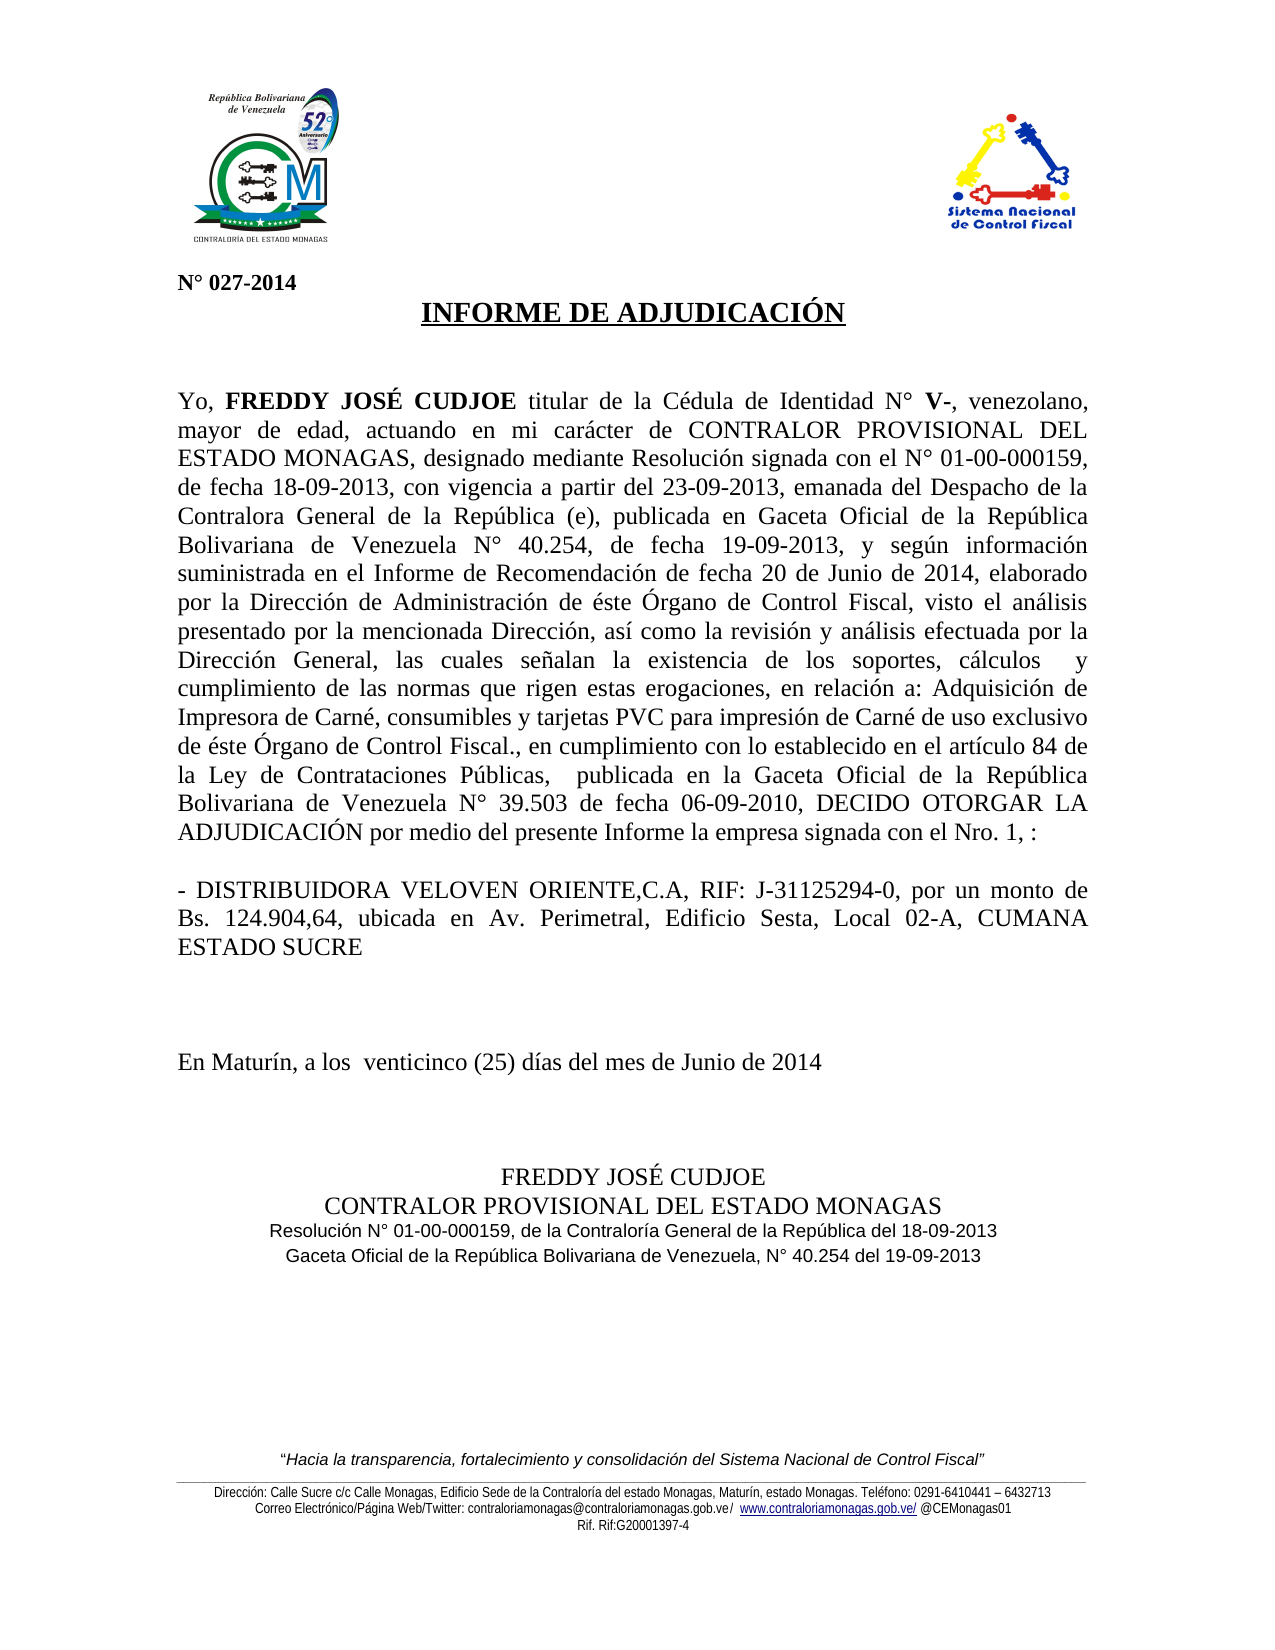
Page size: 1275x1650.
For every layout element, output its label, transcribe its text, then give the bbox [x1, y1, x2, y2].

text En Maturín, a los venticinco (25) días del mes de Junio de 2014 [177, 1047, 1089, 1076]
text INFORME DE ADJUDICACIÓN [177, 295, 1089, 328]
picture [169, 72, 363, 258]
text Yo, FREDDY JOSÉ CUDJOE titular de la Cédula de Identidad N° V-, venezolano, mayor de edad, actuando en mi carácter de CONTRALOR PROVISIONAL DEL ESTADO MONAGAS, designado mediante Resolución signada con el N° 01-00-000159, de fecha 18-09-2013, con vigencia a partir del 23-09-2013, emanada del Despacho de la Contralora General de la República (e), publicada en Gaceta Oficial de la República Bolivariana de Venezuela N° 40.254, de fecha 19-09-2013, y según información suministrada en el Informe de Recomendación de fecha 20 de Junio de 2014, elaborado por la Dirección de Administración de éste Órgano de Control Fiscal, visto el análisis presentado por la mencionada Dirección, así como la revisión y análisis efectuada por la Dirección General, las cuales señalan la existencia de los soportes, cálculos y cumplimiento de las normas que rigen estas erogaciones, en relación a: Adquisición de Impresora de Carné, consumibles y tarjetas PVC para impresión de Carné de uso exclusivo de éste Órgano de Control Fiscal., en cumplimiento con lo establecido en el artículo 84 de la Ley de Contrataciones Públicas, publicada en la Gaceta Oficial de la República Bolivariana de Venezuela N° 39.503 de fecha 06-09-2010, DECIDO OTORGAR LA ADJUDICACIÓN por medio del presente Informe la empresa signada con el Nro. 1, : [177, 386, 1089, 846]
text Resolución N° 01-00-000159, de la Contraloría General de la República del 18-09-2013 [177, 1220, 1089, 1241]
text CONTRALOR PROVISIONAL DEL ESTADO MONAGAS [177, 1191, 1089, 1220]
text FREDDY JOSÉ CUDJOE [177, 1162, 1089, 1191]
text - DISTRIBUIDORA VELOVEN ORIENTE,C.A, RIF: J-31125294-0, por un monto de Bs. 124.904,64, ubicada en Av. Perimetral, Edificio Sesta, Local 02-A, CUMANA ESTADO SUCRE [177, 875, 1089, 1018]
text Gaceta Oficial de la República Bolivariana de Venezuela, N° 40.254 del 19-09-2013 [177, 1241, 1089, 1266]
picture [941, 107, 1088, 235]
text N° 027-2014 [177, 269, 1089, 295]
